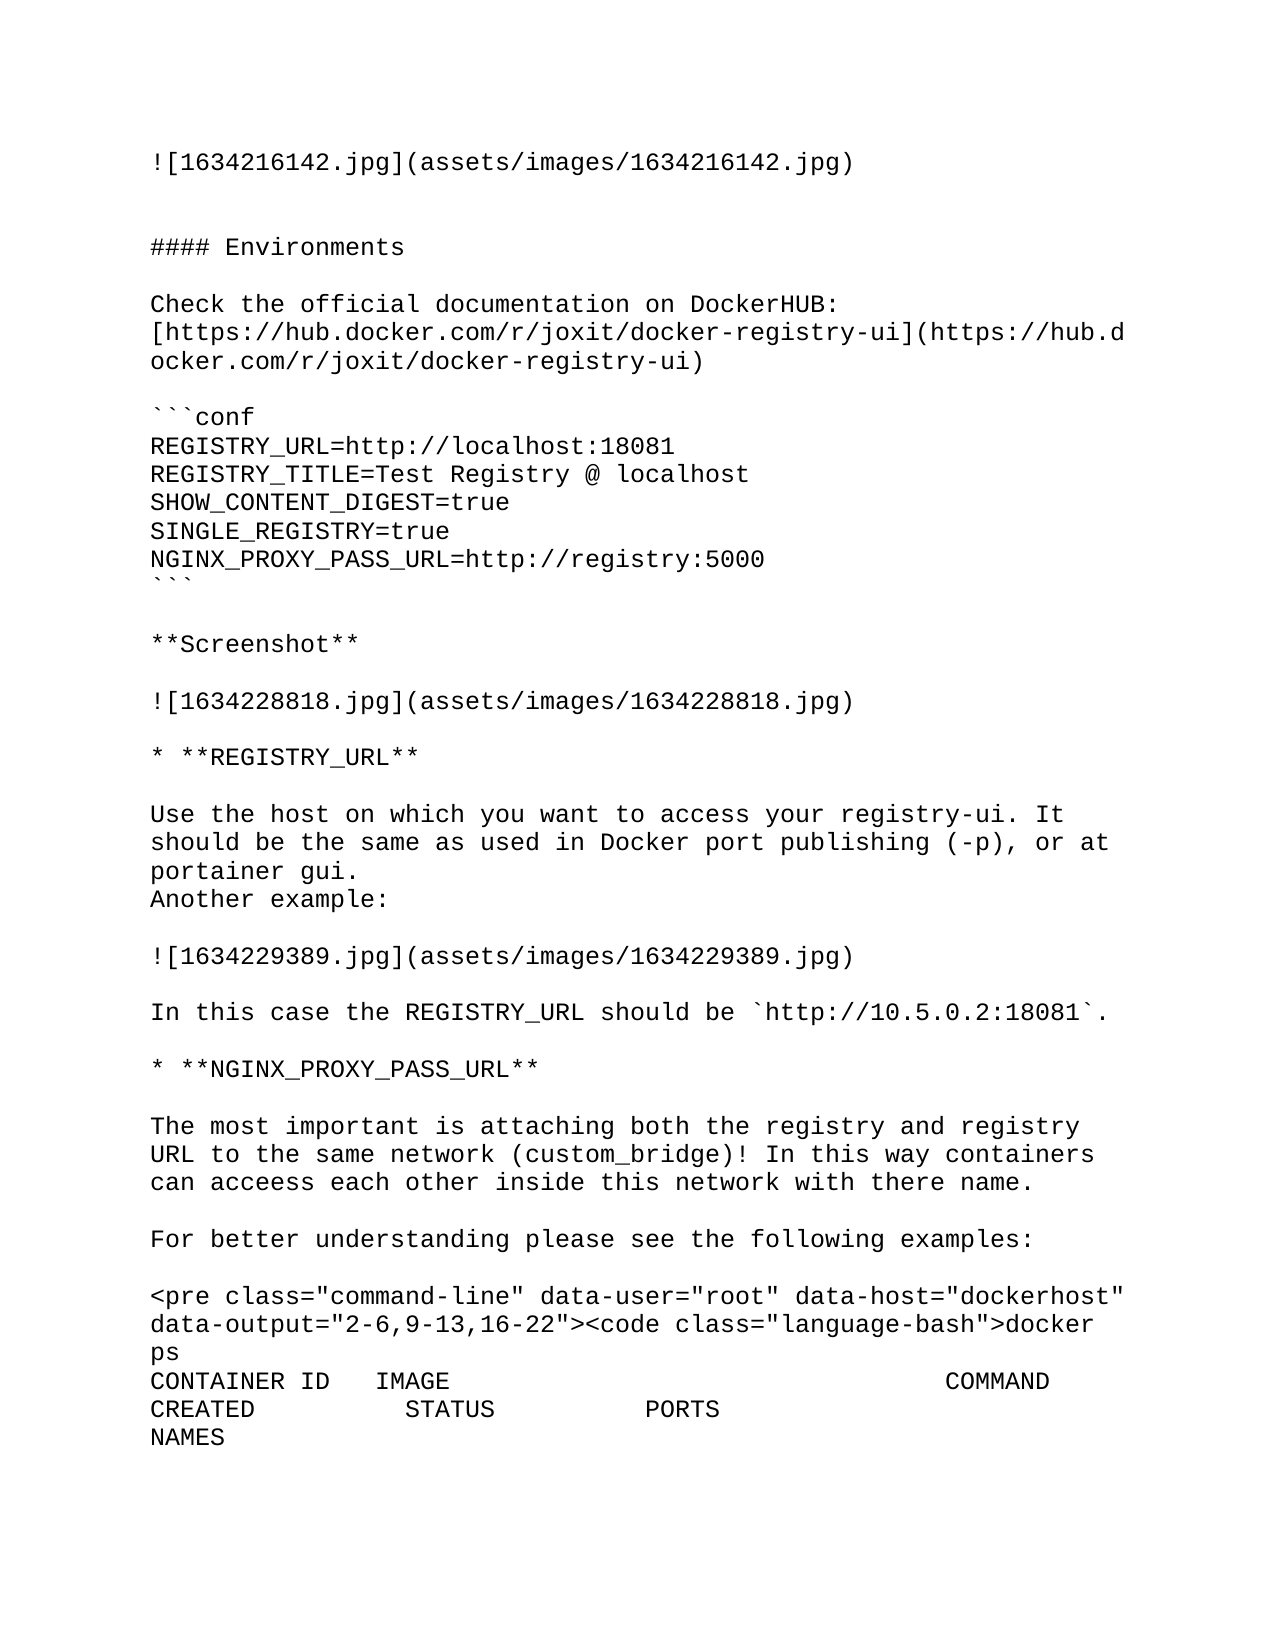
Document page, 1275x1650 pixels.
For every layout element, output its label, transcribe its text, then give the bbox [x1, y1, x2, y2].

text <pre class="command-line" data-user="root" data-host="dockerhost" data-output="2-6,9-13,16-22"><code class="language-bash">docker ps [150, 1283, 1125, 1368]
text REGISTRY_TITLE=Test Registry @ localhost [150, 462, 1125, 490]
text ![1634229389.jpg](assets/images/1634229389.jpg) [150, 943, 1125, 972]
text * **REGISTRY_URL** [150, 745, 1125, 773]
text SINGLE_REGISTRY=true [150, 518, 1125, 547]
text ```conf [150, 405, 1125, 433]
text REGISTRY_URL=http://localhost:18081 [150, 433, 1125, 462]
text **Screenshot** [150, 632, 1125, 660]
text Use the host on which you want to access your registry-ui. It should be the same as used in Docker port publishing (-p), or at portainer gui. [150, 802, 1125, 887]
text #### Environments [150, 235, 1125, 263]
text NGINX_PROXY_PASS_URL=http://registry:5000 [150, 547, 1125, 575]
text ![1634228818.jpg](assets/images/1634228818.jpg) [150, 688, 1125, 717]
text ``` [150, 575, 1125, 603]
text Another example: [150, 887, 1125, 915]
text SHOW_CONTENT_DIGEST=true [150, 490, 1125, 518]
text For better understanding please see the following examples: [150, 1227, 1125, 1255]
text Check the official documentation on DockerHUB: [https://hub.docker.com/r/joxit/docker-registry-ui](https://hub.docker.com/r/joxit/docker-registry-ui) [150, 292, 1125, 377]
text The most important is attaching both the registry and registry URL to the same network (custom_bridge)! In this way containers can acceess each other inside this network with there name. [150, 1113, 1125, 1198]
text ![1634216142.jpg](assets/images/1634216142.jpg) [150, 150, 1125, 178]
text * **NGINX_PROXY_PASS_URL** [150, 1057, 1125, 1085]
text CONTAINER ID IMAGE COMMAND CREATED STATUS PORTS NAMES [150, 1368, 1125, 1453]
text In this case the REGISTRY_URL should be `http://10.5.0.2:18081`. [150, 1000, 1125, 1028]
